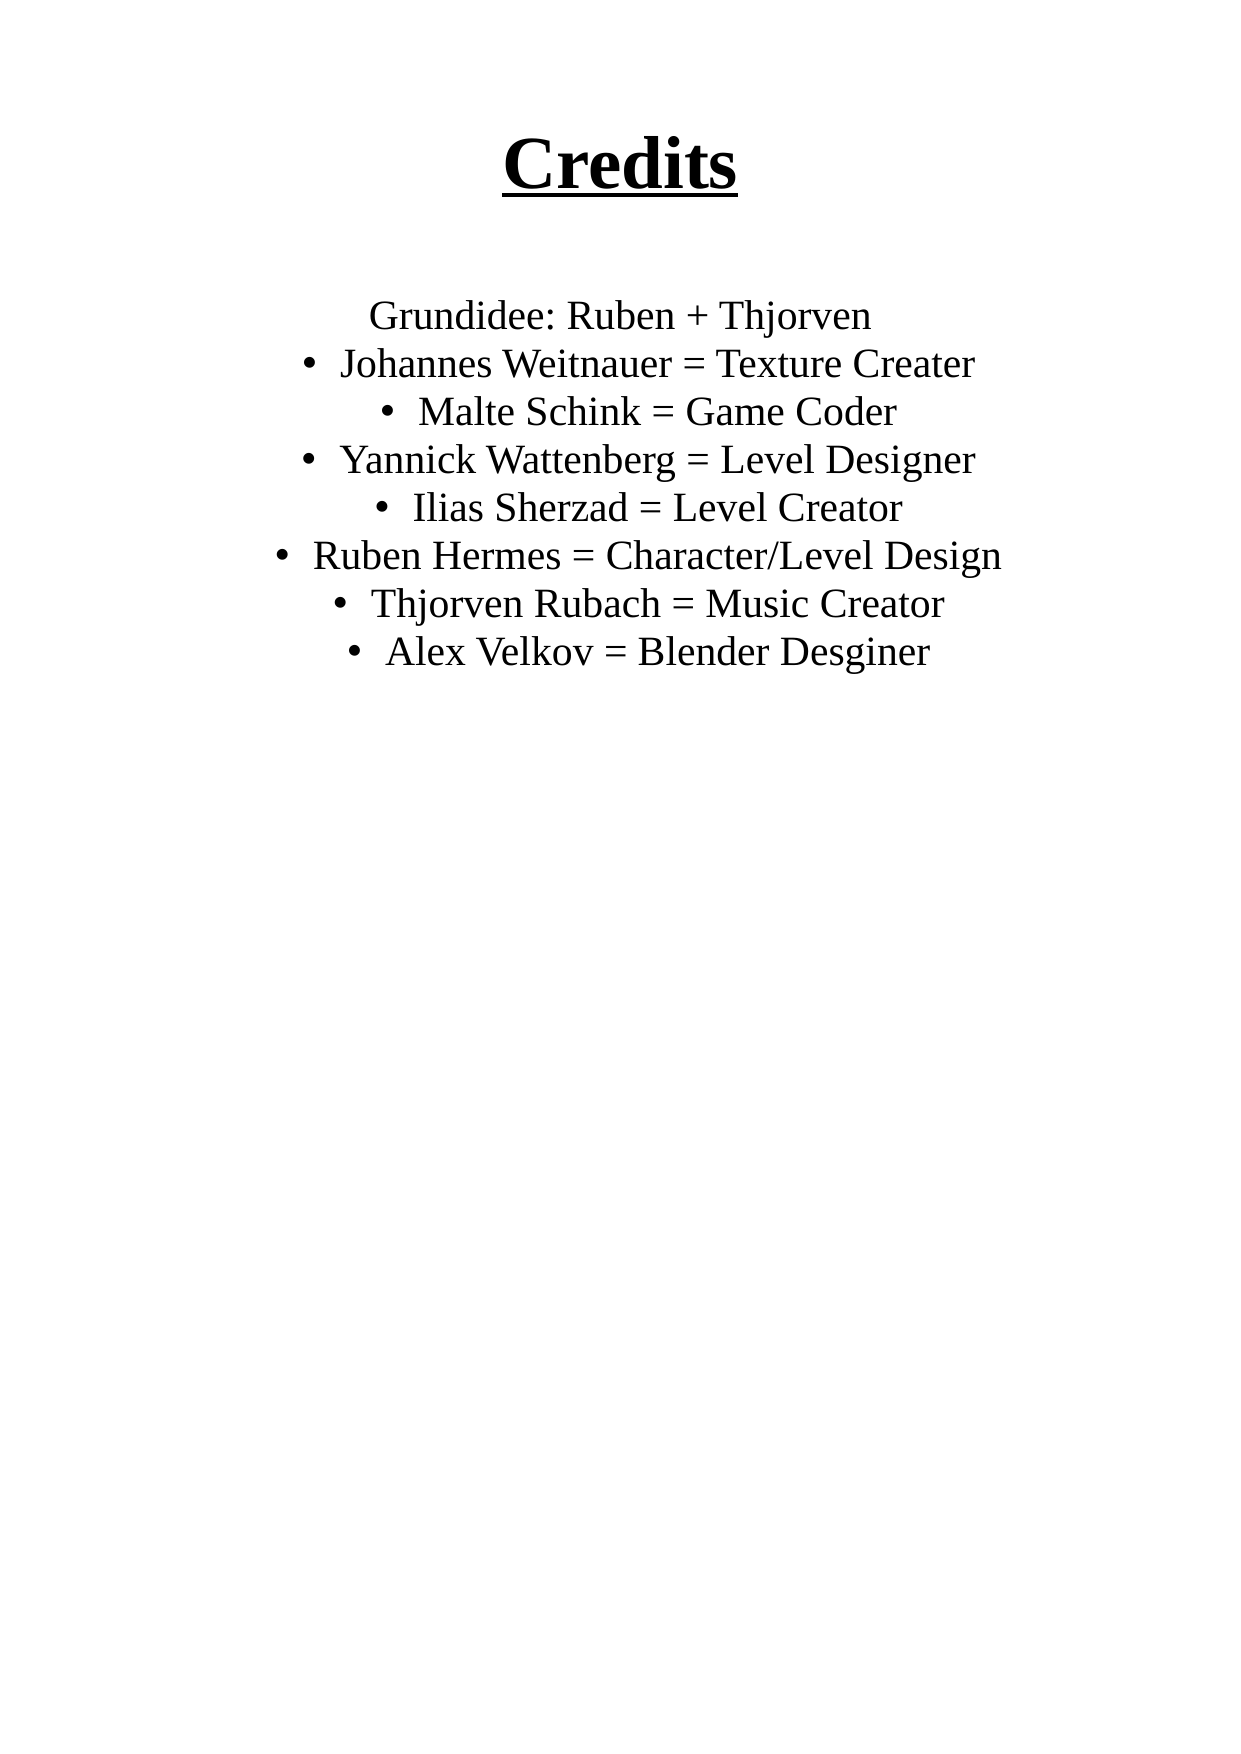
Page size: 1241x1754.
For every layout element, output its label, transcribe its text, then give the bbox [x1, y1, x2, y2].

list Johannes Weitnauer = Texture Creater [156, 338, 1122, 387]
list Malte Schink = Game Coder [156, 387, 1122, 434]
list Thjorven Rubach = Music Creator [156, 579, 1122, 627]
text Grundidee: Ruben + Thjorven [118, 291, 1122, 338]
list Yannick Wattenberg = Level Designer [156, 434, 1122, 483]
list Alex Velkov = Blender Desginer [156, 627, 1122, 675]
text Credits [118, 118, 1122, 204]
list Ruben Hermes = Character/Level Design [156, 531, 1122, 579]
list Ilias Sherzad = Level Creator [156, 483, 1122, 531]
